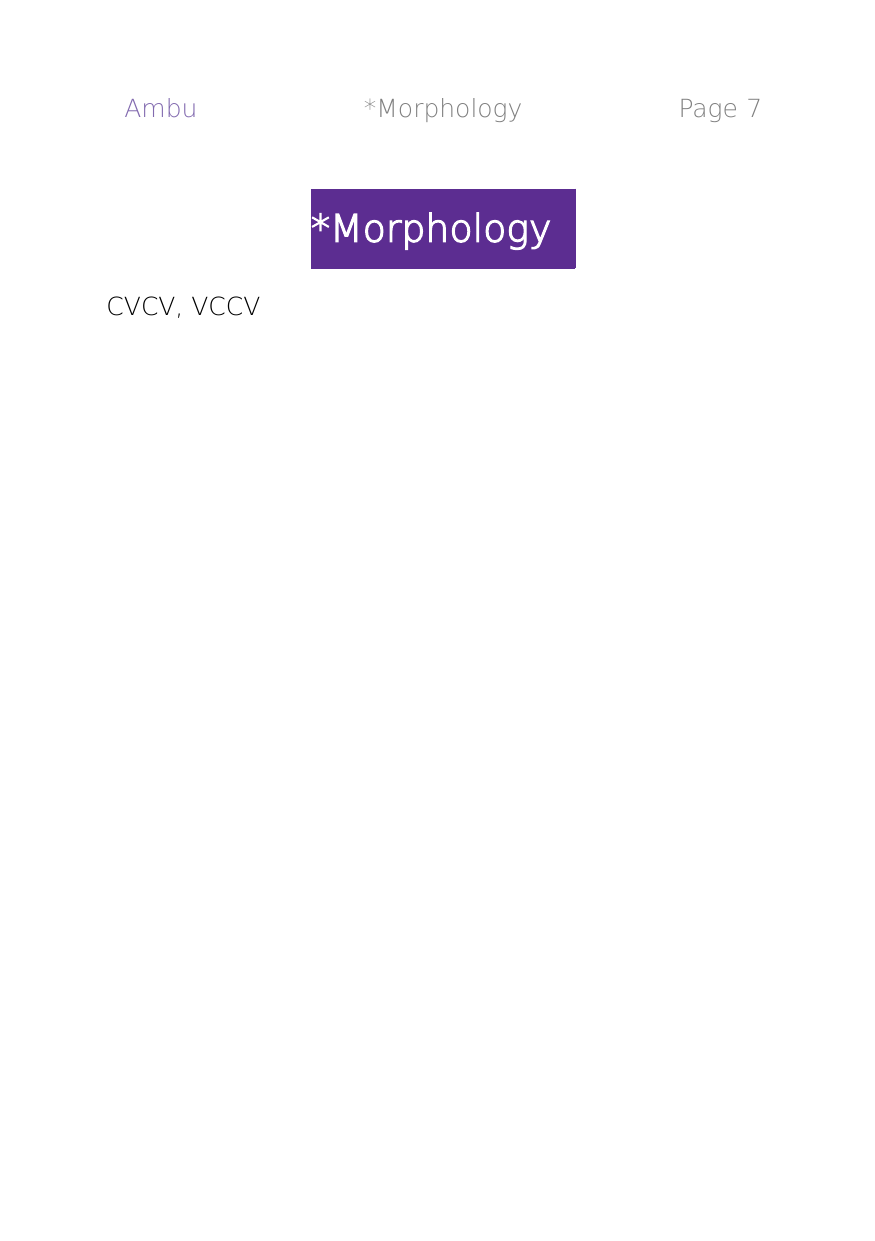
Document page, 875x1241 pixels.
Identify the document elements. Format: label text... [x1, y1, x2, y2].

text CVCV, VCCV [106, 292, 779, 321]
subtitle *Morphology [106, 188, 575, 268]
subtitle [576, 188, 779, 268]
